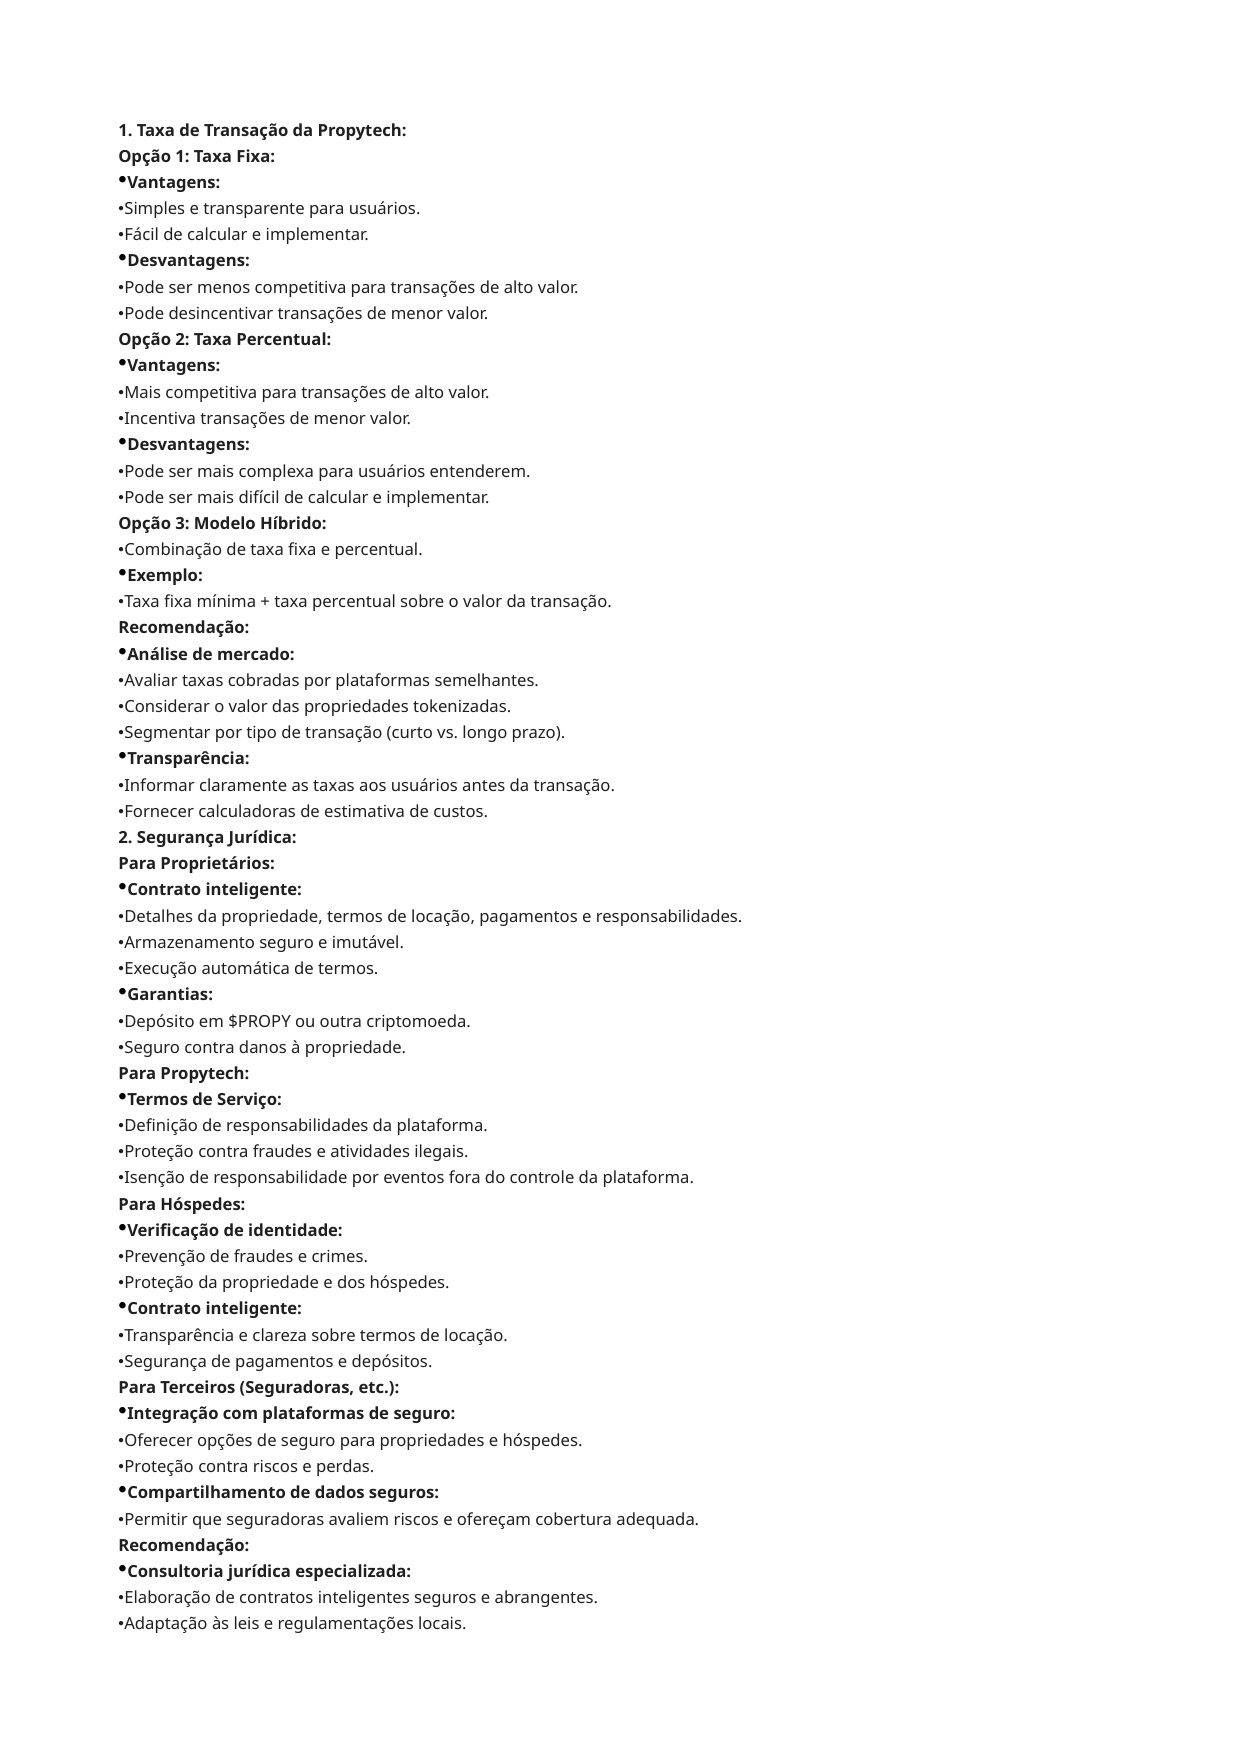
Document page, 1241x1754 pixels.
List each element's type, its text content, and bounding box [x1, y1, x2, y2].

list Incentiva transações de menor valor. [118, 406, 1122, 429]
text Para Hóspedes: [118, 1192, 1122, 1215]
text Opção 3: Modelo Híbrido: [118, 511, 1122, 534]
list Informar claramente as taxas aos usuários antes da transação. [118, 773, 1122, 796]
list Execução automática de termos. [118, 956, 1122, 979]
list Mais competitiva para transações de alto valor. [118, 380, 1122, 403]
text Opção 1: Taxa Fixa: [118, 144, 1122, 167]
list Proteção contra fraudes e atividades ilegais. [118, 1140, 1122, 1163]
list Simples e transparente para usuários. [118, 197, 1122, 219]
list Seguro contra danos à propriedade. [118, 1035, 1122, 1058]
list Desvantagens: [118, 432, 1122, 456]
list Proteção da propriedade e dos hóspedes. [118, 1271, 1122, 1293]
list Definição de responsabilidades da plataforma. [118, 1114, 1122, 1137]
list Verificação de identidade: [118, 1218, 1122, 1241]
list Pode ser mais difícil de calcular e implementar. [118, 485, 1122, 508]
list Combinação de taxa fixa e percentual. [118, 537, 1122, 560]
list Desvantagens: [118, 249, 1122, 272]
list Integração com plataformas de seguro: [118, 1402, 1122, 1425]
list Permitir que seguradoras avaliem riscos e ofereçam cobertura adequada. [118, 1507, 1122, 1530]
list Fornecer calculadoras de estimativa de custos. [118, 799, 1122, 822]
list Oferecer opções de seguro para propriedades e hóspedes. [118, 1428, 1122, 1451]
text Recomendação: [118, 1533, 1122, 1556]
list Vantagens: [118, 354, 1122, 377]
text Para Proprietários: [118, 852, 1122, 874]
list Contrato inteligente: [118, 878, 1122, 901]
list Vantagens: [118, 170, 1122, 193]
list Pode ser mais complexa para usuários entenderem. [118, 459, 1122, 482]
list Proteção contra riscos e perdas. [118, 1454, 1122, 1477]
list Termos de Serviço: [118, 1087, 1122, 1111]
list Avaliar taxas cobradas por plataformas semelhantes. [118, 669, 1122, 691]
list Fácil de calcular e implementar. [118, 223, 1122, 246]
list Pode ser menos competitiva para transações de alto valor. [118, 276, 1122, 298]
list Detalhes da propriedade, termos de locação, pagamentos e responsabilidades. [118, 904, 1122, 927]
list Adaptação às leis e regulamentações locais. [118, 1612, 1122, 1634]
list Consultoria jurídica especializada: [118, 1559, 1122, 1582]
text Para Propytech: [118, 1061, 1122, 1084]
list Transparência e clareza sobre termos de locação. [118, 1323, 1122, 1346]
list Compartilhamento de dados seguros: [118, 1480, 1122, 1504]
list Pode desincentivar transações de menor valor. [118, 302, 1122, 324]
text 1. Taxa de Transação da Propytech: [118, 118, 1122, 141]
list Garantias: [118, 982, 1122, 1006]
list Transparência: [118, 747, 1122, 770]
list Considerar o valor das propriedades tokenizadas. [118, 695, 1122, 717]
list Depósito em $PROPY ou outra criptomoeda. [118, 1009, 1122, 1032]
list Análise de mercado: [118, 642, 1122, 665]
list Prevenção de fraudes e crimes. [118, 1245, 1122, 1267]
list Elaboração de contratos inteligentes seguros e abrangentes. [118, 1586, 1122, 1608]
text 2. Segurança Jurídica: [118, 826, 1122, 848]
list Armazenamento seguro e imutável. [118, 930, 1122, 953]
list Isenção de responsabilidade por eventos fora do controle da plataforma. [118, 1166, 1122, 1189]
text Recomendação: [118, 616, 1122, 639]
list Taxa fixa mínima + taxa percentual sobre o valor da transação. [118, 590, 1122, 613]
text Para Terceiros (Seguradoras, etc.): [118, 1376, 1122, 1398]
text Opção 2: Taxa Percentual: [118, 328, 1122, 350]
list Contrato inteligente: [118, 1297, 1122, 1320]
list Segmentar por tipo de transação (curto vs. longo prazo). [118, 721, 1122, 743]
list Exemplo: [118, 563, 1122, 587]
list Segurança de pagamentos e depósitos. [118, 1349, 1122, 1372]
